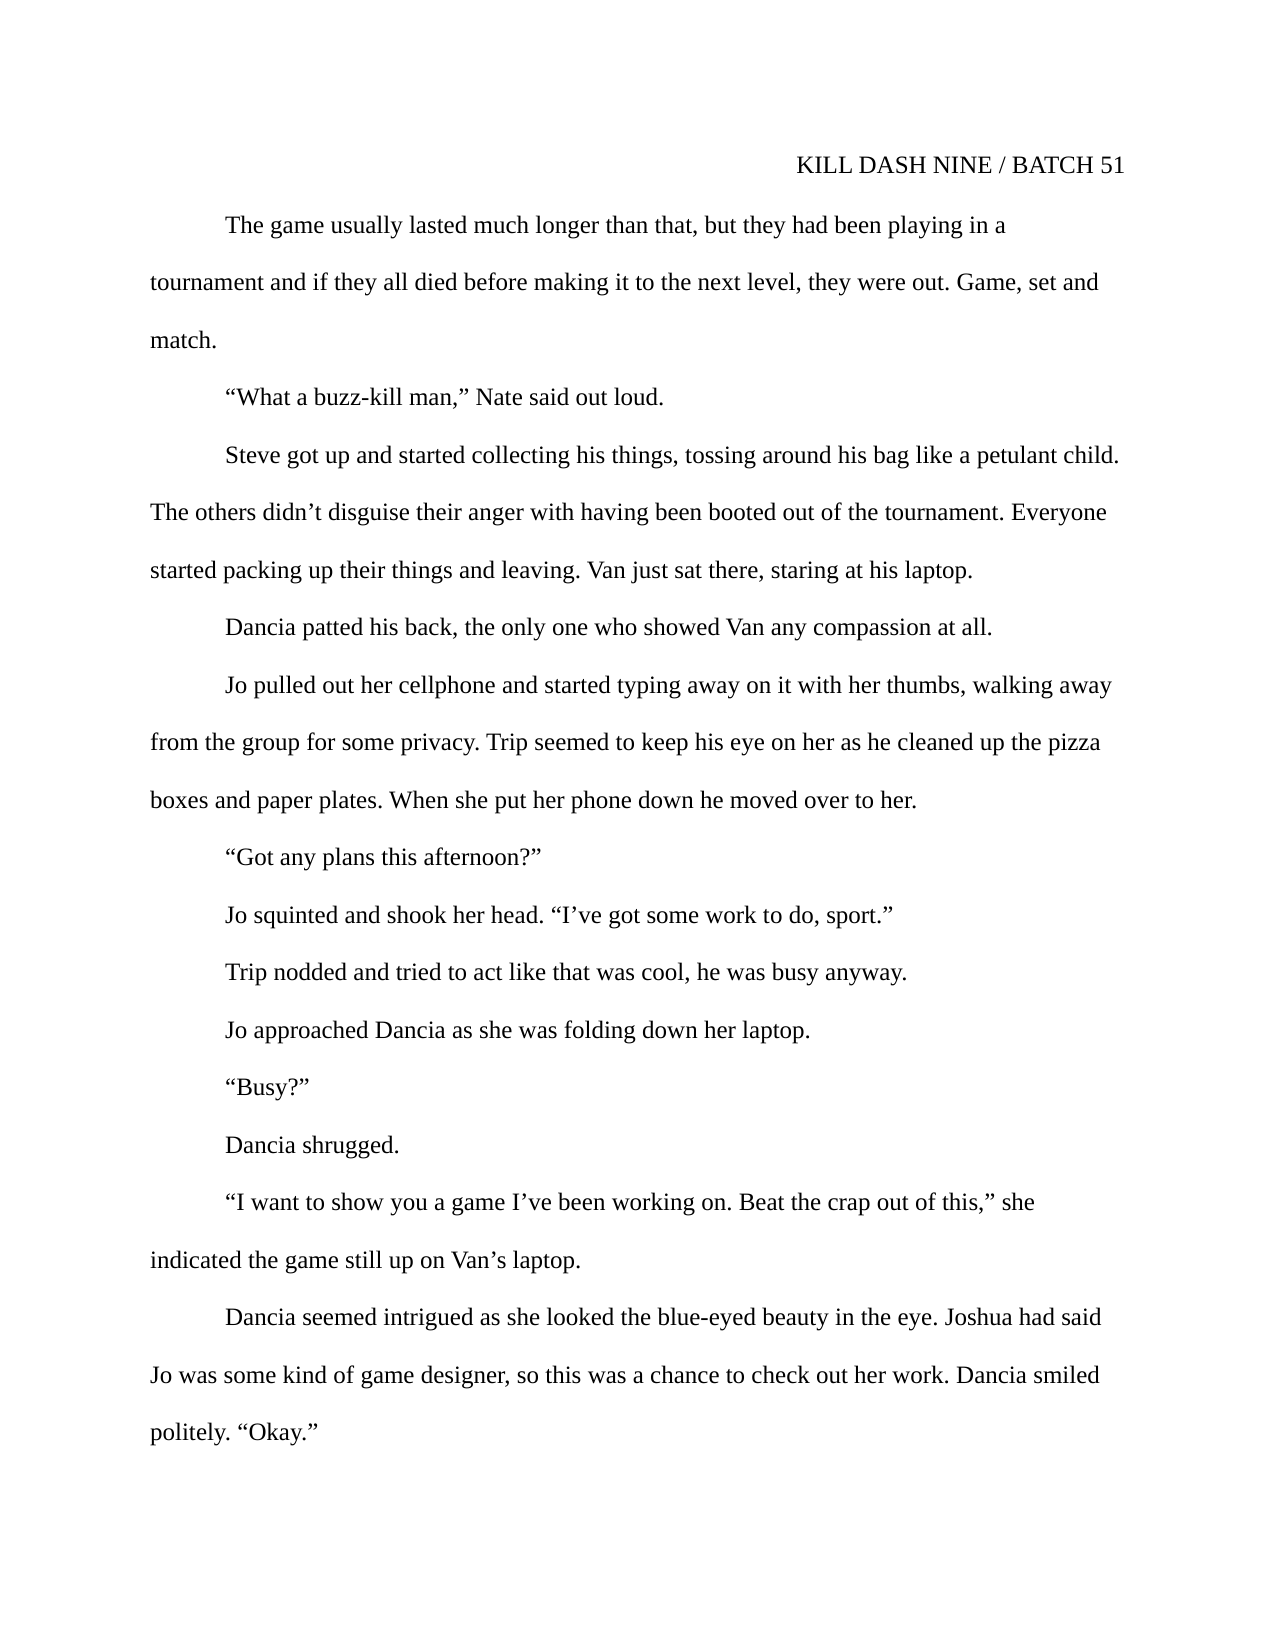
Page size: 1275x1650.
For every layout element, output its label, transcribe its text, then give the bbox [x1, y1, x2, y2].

text Jo pulled out her cellphone and started typing away on it with her thumbs, walking away from the group for some privacy. Trip seemed to keep his eye on her as he cleaned up the pizza boxes and paper plates. When she put her phone down he moved over to her. [150, 670, 1125, 814]
text Dancia seemed intrigued as she looked the blue-eyed beauty in the eye. Joshua had said Jo was some kind of game designer, so this was a chance to check out her work. Dancia smiled politely. “Okay.” [150, 1302, 1125, 1446]
text Jo squinted and shook her head. “I’ve got some work to do, sport.” [150, 900, 1125, 929]
text Dancia shrugged. [150, 1130, 1125, 1159]
text The game usually lasted much longer than that, but they had been playing in a tournament and if they all died before making it to the next level, they were out. Game, set and match. [150, 210, 1125, 354]
text Steve got up and started collecting his things, tossing around his bag like a petulant child. The others didn’t disguise their anger with having been booted out of the tournament. Everyone started packing up their things and leaving. Van just sat there, staring at his laptop. [150, 440, 1125, 584]
text “Busy?” [150, 1072, 1125, 1101]
text Trip nodded and tried to act like that was cool, he was busy anyway. [150, 957, 1125, 986]
text Dancia patted his back, the only one who showed Van any compassion at all. [150, 612, 1125, 641]
text “I want to show you a game I’ve been working on. Beat the crap out of this,” she indicated the game still up on Van’s laptop. [150, 1187, 1125, 1274]
text Jo approached Dancia as she was folding down her laptop. [150, 1015, 1125, 1044]
text “Got any plans this afternoon?” [150, 842, 1125, 871]
text “What a buzz-kill man,” Nate said out loud. [150, 382, 1125, 411]
